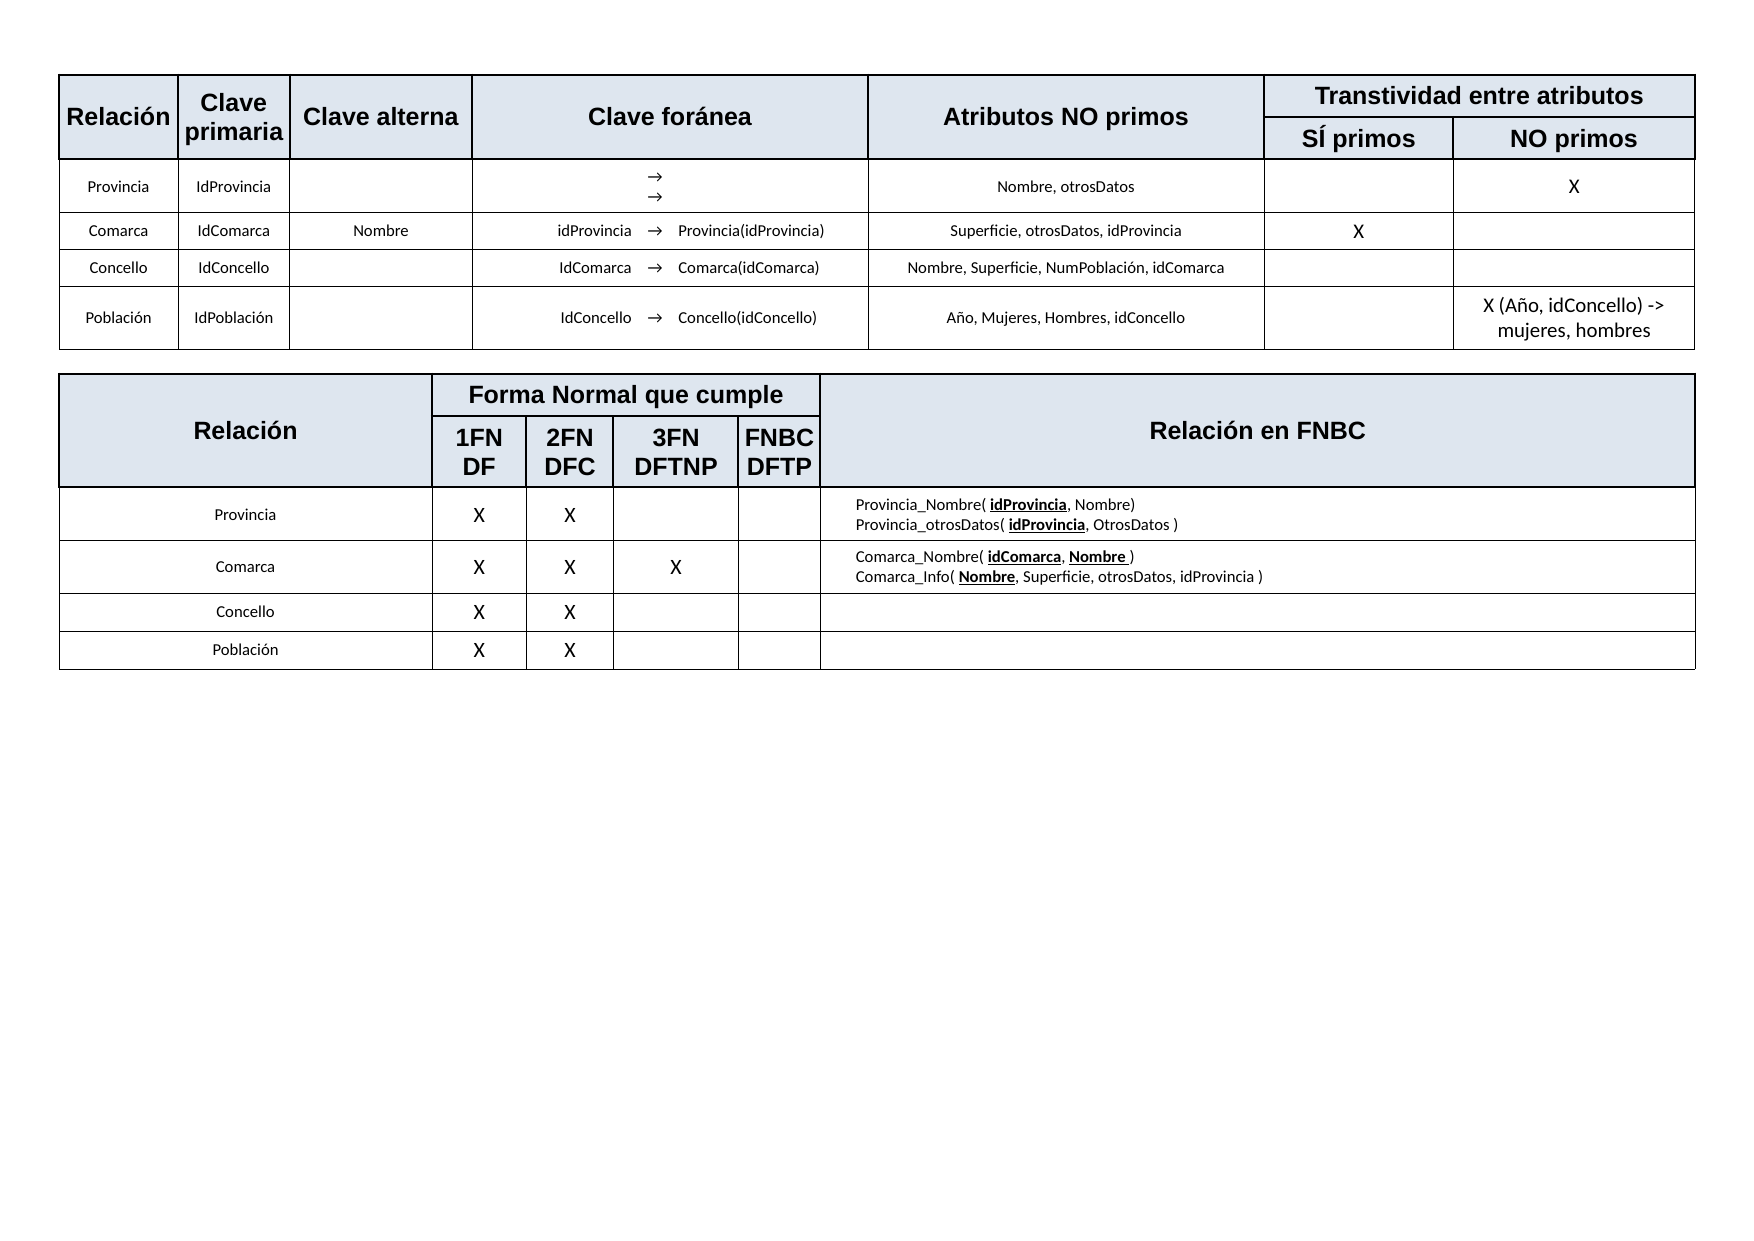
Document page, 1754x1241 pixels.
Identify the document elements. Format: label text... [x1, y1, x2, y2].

table_cell [1265, 250, 1453, 286]
table_cell Comarca(idComarca) [673, 250, 868, 286]
table_cell [473, 160, 637, 212]
table_cell X [527, 488, 613, 540]
table_header Relación en FNBC [821, 375, 1694, 486]
table_cell Año, Mujeres, Hombres, idConcello [869, 287, 1264, 348]
table_cell X [527, 632, 613, 669]
table_cell FNBC DFTP [739, 417, 819, 486]
table_cell [821, 594, 1695, 631]
table_cell [614, 488, 738, 540]
table_cell IdConcello [473, 287, 637, 348]
table_cell [290, 250, 472, 286]
table_cell [739, 632, 820, 669]
table_cell [739, 541, 820, 592]
table_cell [739, 594, 820, 631]
table_cell [1454, 250, 1694, 286]
table_cell [1454, 213, 1694, 249]
table_cell X [527, 594, 613, 631]
table_cell Comarca [60, 541, 432, 592]
table_cell X [433, 488, 526, 540]
table_header Clave foránea [473, 76, 867, 158]
table_cell X [1454, 160, 1694, 212]
table_cell X [527, 541, 613, 592]
table_cell idProvincia [473, 213, 637, 249]
table_cell Provincia [60, 488, 432, 540]
table_cell IdComarca [473, 250, 637, 286]
table_cell Provincia [60, 160, 178, 212]
table_cell → [637, 213, 672, 249]
table_cell NO primos [1454, 118, 1694, 158]
table_header Atributos NO primos [869, 76, 1263, 158]
table_cell X [433, 632, 526, 669]
table_cell X [1265, 213, 1453, 249]
table_cell IdProvincia [179, 160, 289, 212]
table_cell [673, 160, 868, 212]
table_cell Nombre, otrosDatos [869, 160, 1264, 212]
table_cell X [433, 594, 526, 631]
table_cell IdPoblación [179, 287, 289, 348]
table_cell Nombre, Superficie, NumPoblación, idComarca [869, 250, 1264, 286]
table_cell IdComarca [179, 213, 289, 249]
table_cell [1265, 287, 1453, 348]
table_cell →→ [637, 160, 672, 212]
table_cell Concello [60, 594, 432, 631]
table_cell X [614, 541, 738, 592]
table_cell Comarca_Nombre( idComarca, Nombre ) Comarca_Info( Nombre, Superficie, otrosDatos, idProvincia ) [821, 541, 1695, 592]
table_cell 1FN DF [433, 417, 525, 486]
table_cell Población [60, 632, 432, 669]
table_cell Concello(idConcello) [673, 287, 868, 348]
table_cell [614, 594, 738, 631]
table_cell [290, 160, 472, 212]
table_cell [739, 488, 820, 540]
table_header Transtividad entre atributos [1265, 76, 1694, 116]
table_cell [290, 287, 472, 348]
table_cell → [637, 250, 672, 286]
table_cell X (Año, idConcello) -> mujeres, hombres [1454, 287, 1694, 348]
table_cell [1265, 160, 1453, 212]
table_cell 3FN DFTNP [614, 417, 737, 486]
table_cell X [433, 541, 526, 592]
table_cell Concello [60, 250, 178, 286]
table_cell Población [60, 287, 178, 348]
table_header Clave primaria [179, 76, 289, 158]
table_header Relación [60, 76, 177, 158]
table_cell Superficie, otrosDatos, idProvincia [869, 213, 1264, 249]
table_cell IdConcello [179, 250, 289, 286]
table_cell [821, 632, 1695, 669]
table_cell Provincia(idProvincia) [673, 213, 868, 249]
table_cell [614, 632, 738, 669]
table_header Forma Normal que cumple [433, 375, 819, 415]
table_cell → [637, 287, 672, 348]
table_cell SÍ primos [1265, 118, 1452, 158]
table_cell Comarca [60, 213, 178, 249]
table_cell 2FN DFC [527, 417, 612, 486]
table_header Clave alterna [291, 76, 471, 158]
table_header Relación [60, 375, 431, 486]
table_cell Provincia_Nombre( idProvincia, Nombre) Provincia_otrosDatos( idProvincia, OtrosDatos ) [821, 488, 1695, 540]
table_cell Nombre [290, 213, 472, 249]
